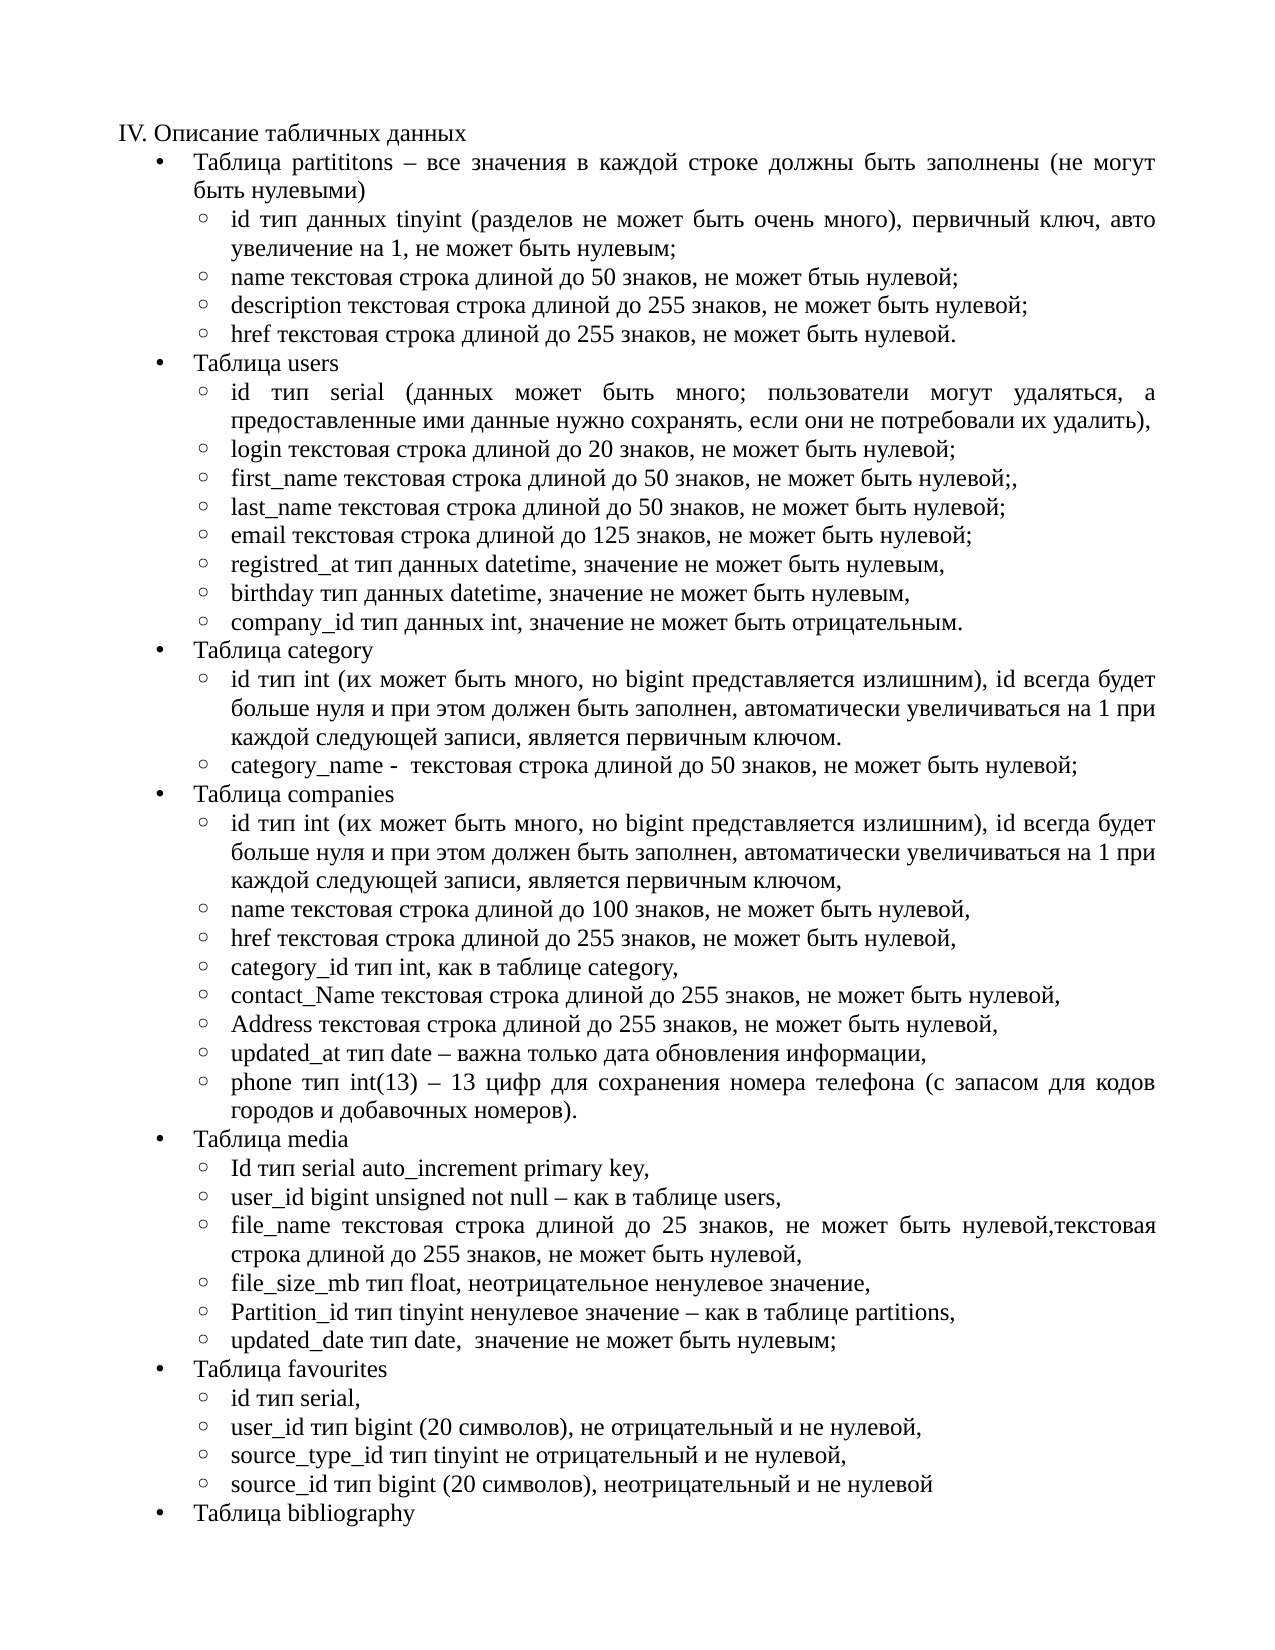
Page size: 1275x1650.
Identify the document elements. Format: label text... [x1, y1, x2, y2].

list last_name текстовая строка длиной до 50 знаков, не может быть нулевой; [193, 492, 1157, 521]
list registred_at тип данных datetime, значение не может быть нулевым, [193, 549, 1157, 578]
list description текстовая строка длиной до 255 знаков, не может быть нулевой; [193, 291, 1157, 319]
list source_id тип bigint (20 символов), неотрицательный и не нулевой [193, 1469, 1157, 1498]
list email текстовая строка длиной до 125 знаков, не может быть нулевой; [193, 521, 1157, 549]
list file_size_mb тип float, неотрицательное ненулевое значение, [193, 1268, 1157, 1297]
list Таблица users [156, 348, 1157, 377]
list updated_date тип date, значение не может быть нулевым; [193, 1326, 1157, 1354]
list Id тип serial auto_increment primary key, [193, 1153, 1157, 1182]
text IV. Описание табличных данных [118, 118, 1157, 147]
list contact_Name текстовая строка длиной до 255 знаков, не может быть нулевой, [193, 981, 1157, 1009]
list Таблица companies [156, 779, 1157, 808]
list name текстовая строка длиной до 100 знаков, не может быть нулевой, [193, 894, 1157, 923]
list category_name - текстовая строка длиной до 50 знаков, не может быть нулевой; [193, 751, 1157, 779]
list updated_at тип date – важна только дата обновления информации, [193, 1038, 1157, 1067]
list id тип данных tinyint (разделов не может быть очень много), первичный ключ, авто увеличение на 1, не может быть нулевым; [193, 204, 1157, 262]
list source_type_id тип tinyint не отрицательный и не нулевой, [193, 1441, 1157, 1469]
list user_id тип bigint (20 символов), не отрицательный и не нулевой, [193, 1412, 1157, 1441]
list user_id bigint unsigned not null – как в таблице users, [193, 1182, 1157, 1211]
list Таблица media [156, 1124, 1157, 1153]
list Таблица partititons – все значения в каждой строке должны быть заполнены (не могут быть нулевыми) [156, 147, 1157, 204]
list id тип int (их может быть много, но bigint представляется излишним), id всегда будет больше нуля и при этом должен быть заполнен, автоматически увеличиваться на 1 при каждой следующей записи, является первичным ключом. [193, 664, 1157, 751]
list Таблица category [156, 636, 1157, 664]
list name текстовая строка длиной до 50 знаков, не может бтыь нулевой; [193, 262, 1157, 291]
list Address текстовая строка длиной до 255 знаков, не может быть нулевой, [193, 1009, 1157, 1038]
list href текстовая строка длиной до 255 знаков, не может быть нулевой. [193, 319, 1157, 348]
list id тип serial, [193, 1383, 1157, 1412]
list first_name текстовая строка длиной до 50 знаков, не может быть нулевой;, [193, 463, 1157, 492]
list file_name текстовая строка длиной до 25 знаков, не может быть нулевой,текстовая строка длиной до 255 знаков, не может быть нулевой, [193, 1211, 1157, 1268]
list login текстовая строка длиной до 20 знаков, не может быть нулевой; [193, 434, 1157, 463]
list category_id тип int, как в таблице category, [193, 952, 1157, 981]
list company_id тип данных int, значение не может быть отрицательным. [193, 607, 1157, 636]
list href текстовая строка длиной до 255 знаков, не может быть нулевой, [193, 923, 1157, 952]
list Partition_id тип tinyint ненулевое значение – как в таблице partitions, [193, 1297, 1157, 1326]
list Таблица favourites [156, 1354, 1157, 1383]
list id тип int (их может быть много, но bigint представляется излишним), id всегда будет больше нуля и при этом должен быть заполнен, автоматически увеличиваться на 1 при каждой следующей записи, является первичным ключом, [193, 808, 1157, 894]
list id тип serial (данных может быть много; пользователи могут удаляться, а предоставленные ими данные нужно сохранять, если они не потребовали их удалить), [193, 377, 1157, 434]
list Таблица bibliography [156, 1498, 1157, 1527]
list phone тип int(13) – 13 цифр для сохранения номера телефона (с запасом для кодов городов и добавочных номеров). [193, 1067, 1157, 1124]
list birthday тип данных datetime, значение не может быть нулевым, [193, 578, 1157, 607]
